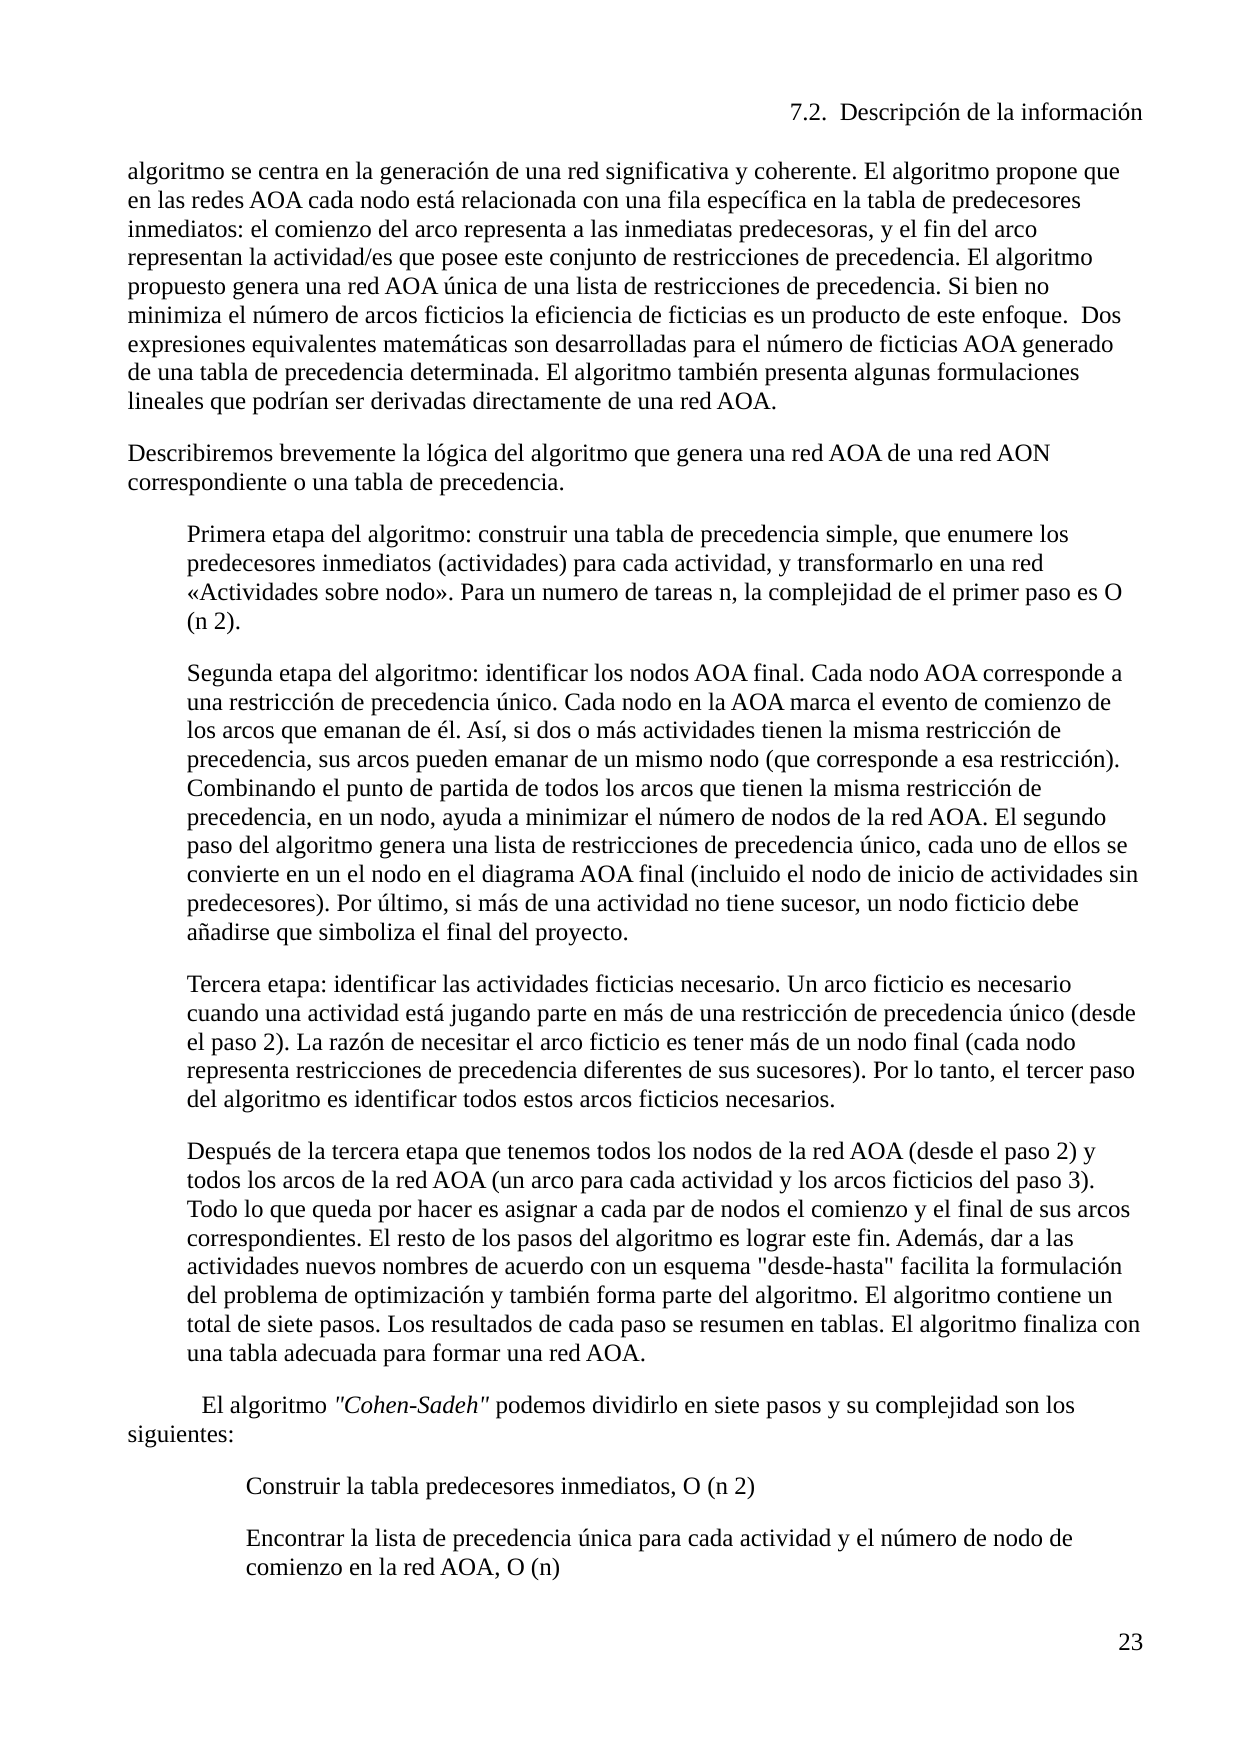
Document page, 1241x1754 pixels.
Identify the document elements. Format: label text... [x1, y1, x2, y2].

list Segunda etapa del algoritmo: identificar los nodos AOA final. Cada nodo AOA corresponde a una restricción de precedencia único. Cada nodo en la AOA marca el evento de comienzo de los arcos que emanan de él. Así, si dos o más actividades tienen la misma restricción de precedencia, sus arcos pueden emanar de un mismo nodo (que corresponde a esa restricción). Combinando el punto de partida de todos los arcos que tienen la misma restricción de precedencia, en un nodo, ayuda a minimizar el número de nodos de la red AOA. El segundo paso del algoritmo genera una lista de restricciones de precedencia único, cada uno de ellos se convierte en un el nodo en el diagrama AOA final (incluido el nodo de inicio de actividades sin predecesores). Por último, si más de una actividad no tiene sucesor, un nodo ficticio debe añadirse que simboliza el final del proyecto. [187, 658, 1143, 946]
list Primera etapa del algoritmo: construir una tabla de precedencia simple, que enumere los predecesores inmediatos (actividades) para cada actividad, y transformarlo en una red «Actividades sobre nodo». Para un numero de tareas n, la complejidad de el primer paso es O (n 2). [187, 519, 1143, 634]
text El algoritmo "Cohen-Sadeh" podemos dividirlo en siete pasos y su complejidad son los siguientes: [127, 1390, 1143, 1447]
list Tercera etapa: identificar las actividades ficticias necesario. Un arco ficticio es necesario cuando una actividad está jugando parte en más de una restricción de precedencia único (desde el paso 2). La razón de necesitar el arco ficticio es tener más de un nodo final (cada nodo representa restricciones de precedencia diferentes de sus sucesores). Por lo tanto, el tercer paso del algoritmo es identificar todos estos arcos ficticios necesarios. [187, 969, 1143, 1113]
text Describiremos brevemente la lógica del algoritmo que genera una red AOA de una red AON correspondiente o una tabla de precedencia. [127, 438, 1143, 496]
list Después de la tercera etapa que tenemos todos los nodos de la red AOA (desde el paso 2) y todos los arcos de la red AOA (un arco para cada actividad y los arcos ficticios del paso 3). Todo lo que queda por hacer es asignar a cada par de nodos el comienzo y el final de sus arcos correspondientes. El resto de los pasos del algoritmo es lograr este fin. Además, dar a las actividades nuevos nombres de acuerdo con un esquema "desde-hasta" facilita la formulación del problema de optimización y también forma parte del algoritmo. El algoritmo contiene un total de siete pasos. Los resultados de cada paso se resumen en tablas. El algoritmo finaliza con una tabla adecuada para formar una red AOA. [187, 1136, 1143, 1366]
text algoritmo se centra en la generación de una red significativa y coherente. El algoritmo propone que en las redes AOA cada nodo está relacionada con una fila específica en la tabla de predecesores inmediatos: el comienzo del arco representa a las inmediatas predecesoras, y el fin del arco representan la actividad/es que posee este conjunto de restricciones de precedencia. El algoritmo propuesto genera una red AOA única de una lista de restricciones de precedencia. Si bien no minimiza el número de arcos ficticios la eficiencia de ficticias es un producto de este enfoque. Dos expresiones equivalentes matemáticas son desarrolladas para el número de ficticias AOA generado de una tabla de precedencia determinada. El algoritmo también presenta algunas formulaciones lineales que podrían ser derivadas directamente de una red AOA. [127, 156, 1143, 415]
text Construir la tabla predecesores inmediatos, O (n 2) [246, 1471, 1143, 1500]
text Encontrar la lista de precedencia única para cada actividad y el número de nodo de comienzo en la red AOA, O (n) [246, 1523, 1143, 1581]
